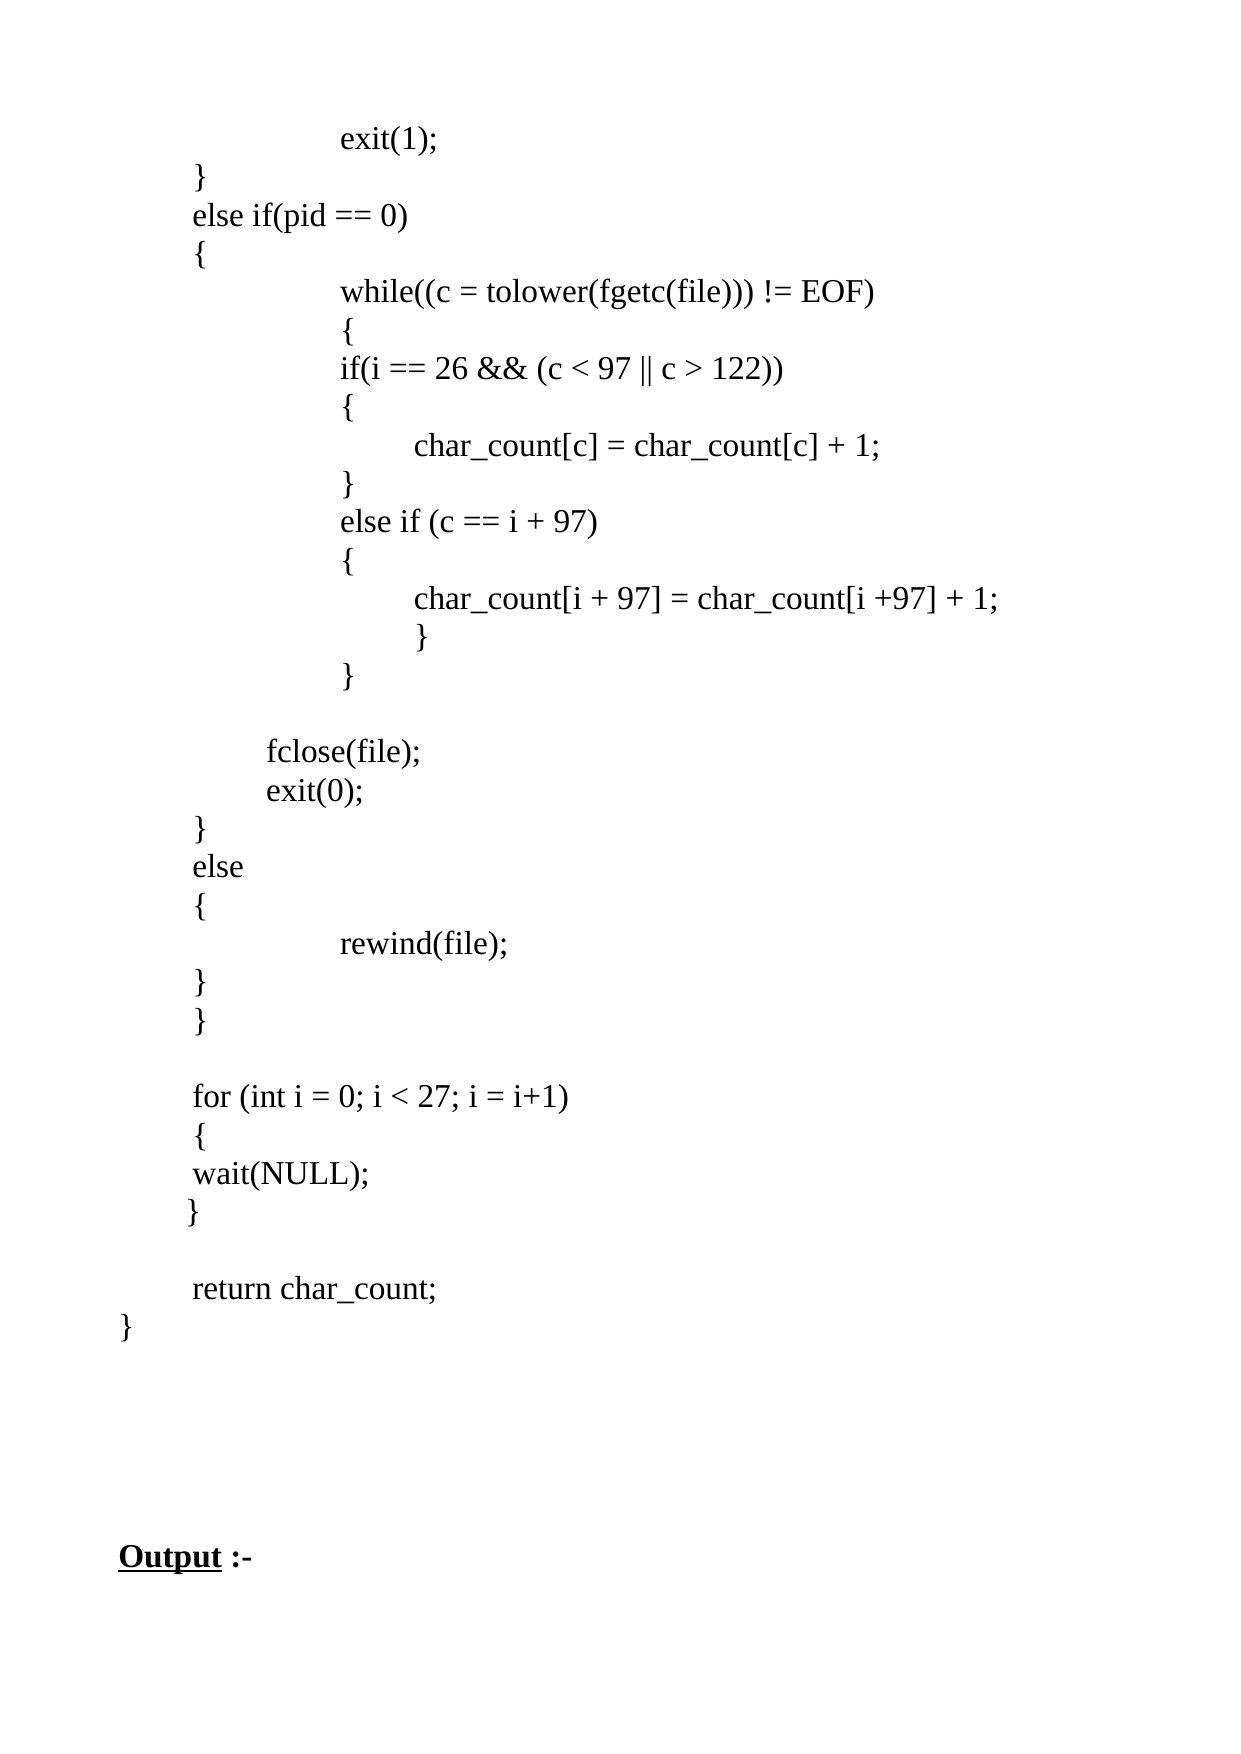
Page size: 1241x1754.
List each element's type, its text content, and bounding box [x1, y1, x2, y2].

text } [118, 1000, 1122, 1038]
text Output :- [118, 1536, 1122, 1575]
text return char_count; [118, 1268, 1122, 1306]
text } [118, 1191, 1122, 1230]
text exit(0); [118, 770, 1122, 808]
text { [118, 310, 1122, 348]
text while((c = tolower(fgetc(file))) != EOF) [118, 271, 1122, 310]
text char_count[c] = char_count[c] + 1; [118, 425, 1122, 463]
text { [118, 233, 1122, 271]
text { [118, 1115, 1122, 1153]
text } [118, 808, 1122, 846]
text { [118, 386, 1122, 425]
text { [118, 885, 1122, 923]
text if(i == 26 && (c < 97 || c > 122)) [118, 348, 1122, 386]
text } [118, 616, 1122, 655]
text } [118, 156, 1122, 195]
text char_count[i + 97] = char_count[i +97] + 1; [118, 578, 1122, 616]
text { [118, 540, 1122, 578]
text } [118, 463, 1122, 501]
text else if (c == i + 97) [118, 501, 1122, 540]
text } [118, 1306, 1122, 1345]
text exit(1); [118, 118, 1122, 156]
text rewind(file); [118, 923, 1122, 961]
text } [118, 655, 1122, 693]
text wait(NULL); [118, 1153, 1122, 1191]
text } [118, 961, 1122, 1000]
text else [118, 846, 1122, 885]
text for (int i = 0; i < 27; i = i+1) [118, 1076, 1122, 1115]
text fclose(file); [118, 731, 1122, 770]
text else if(pid == 0) [118, 195, 1122, 233]
